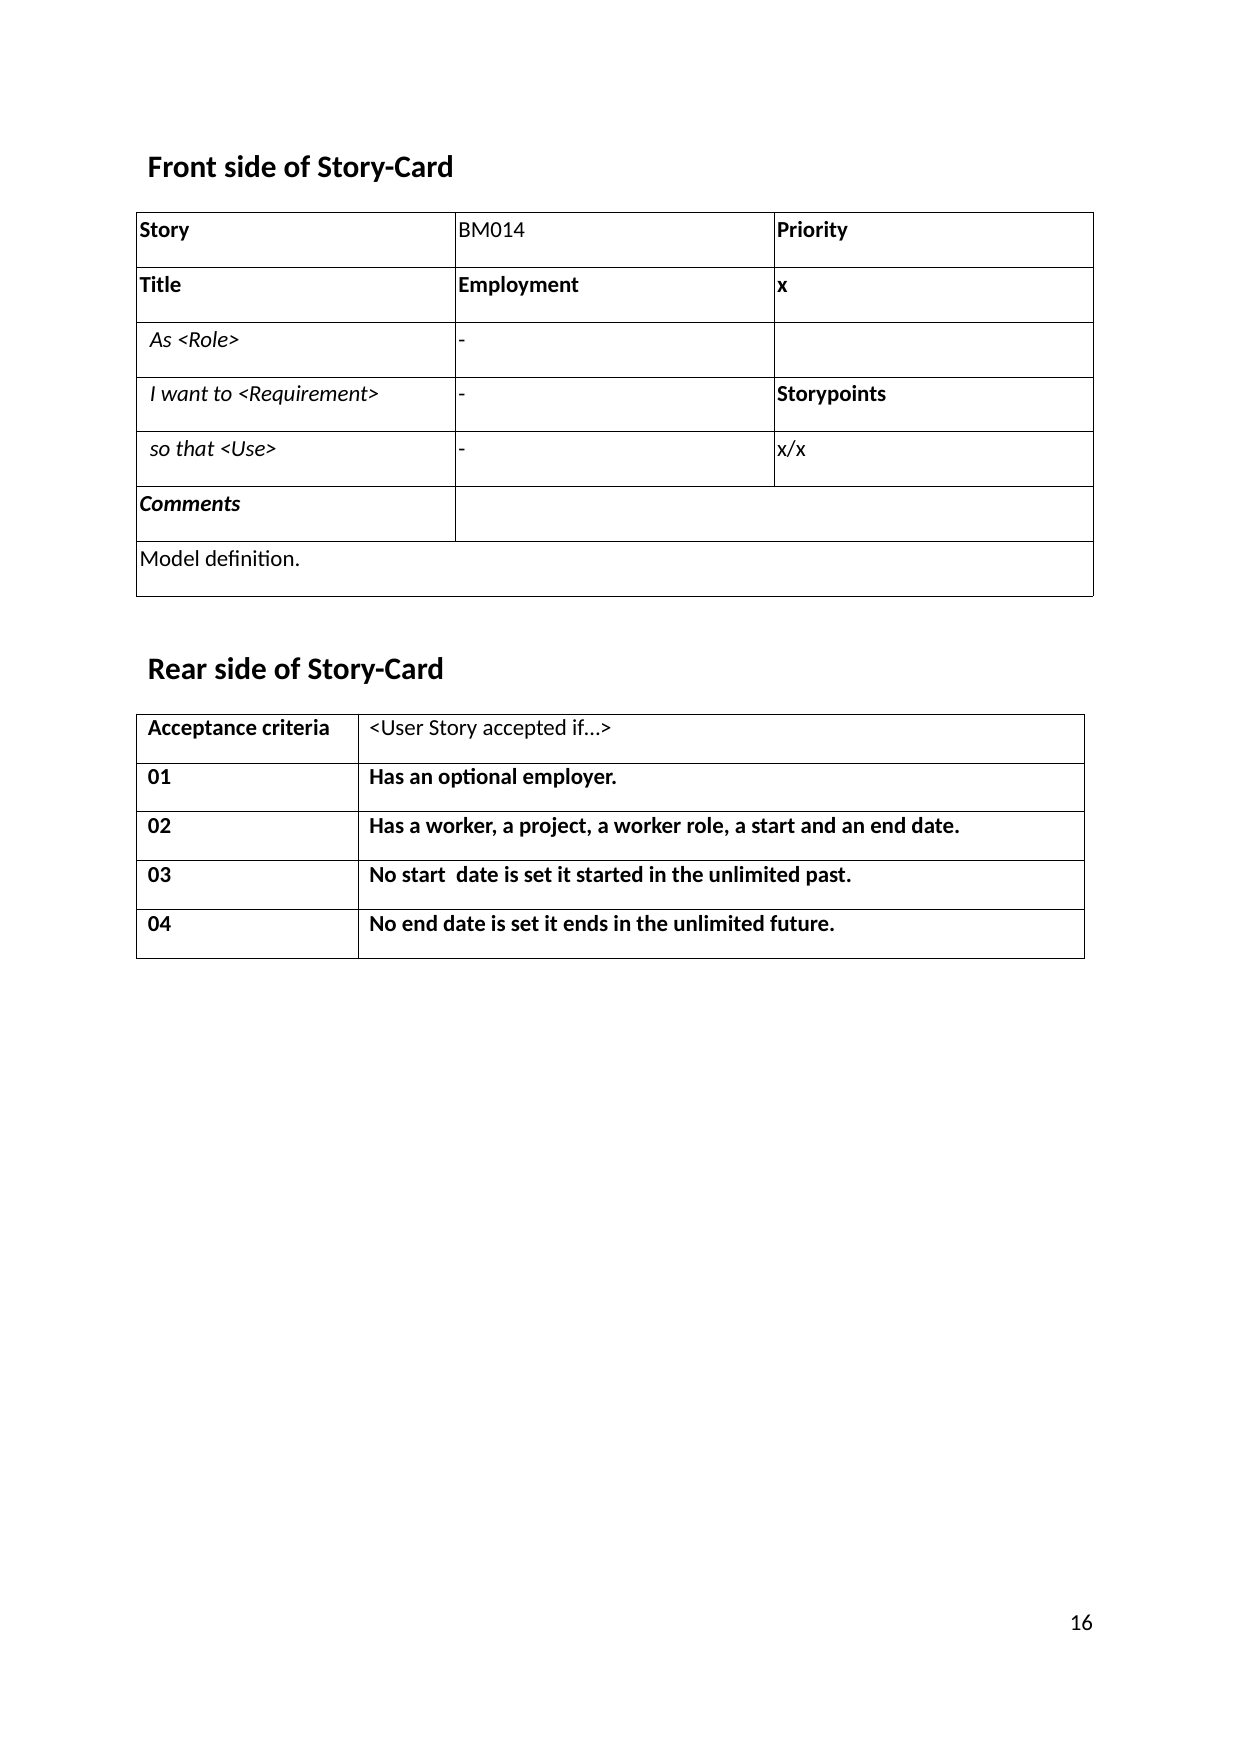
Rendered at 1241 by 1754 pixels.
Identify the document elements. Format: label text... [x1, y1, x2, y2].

table_cell 03 [137, 861, 358, 909]
table_header Acceptance criteria [137, 715, 358, 762]
table_cell 04 [137, 910, 358, 958]
table_header <User Story accepted if…> [359, 715, 1084, 762]
table_cell Comments [137, 487, 455, 541]
table_cell - [456, 432, 774, 486]
table_cell No end date is set it ends in the unlimited future. [359, 910, 1084, 958]
table_cell x/x [775, 432, 1093, 486]
table_cell - [456, 378, 774, 431]
table_cell [775, 323, 1093, 377]
table_cell Has an optional employer. [359, 764, 1084, 811]
table_cell so that <Use> [137, 432, 455, 486]
table_cell - [456, 323, 774, 377]
table_header Priority [775, 213, 1093, 267]
table_cell x [775, 268, 1093, 322]
text Rear side of Story-Card [148, 649, 1093, 687]
text Front side of Story-Card [148, 148, 1093, 186]
table_cell 02 [137, 812, 358, 860]
table_header Story [137, 213, 455, 267]
table_cell Title [137, 268, 455, 322]
table_cell Model definition. [137, 542, 1093, 596]
table_cell As <Role> [137, 323, 455, 377]
table_cell [456, 487, 1093, 541]
table_cell 01 [137, 764, 358, 811]
table_header BM014 [456, 213, 774, 267]
table_cell Has a worker, a project, a worker role, a start and an end date. [359, 812, 1084, 860]
table_cell No start date is set it started in the unlimited past. [359, 861, 1084, 909]
table_cell I want to <Requirement> [137, 378, 455, 431]
table_cell Employment [456, 268, 774, 322]
table_cell Storypoints [775, 378, 1093, 431]
